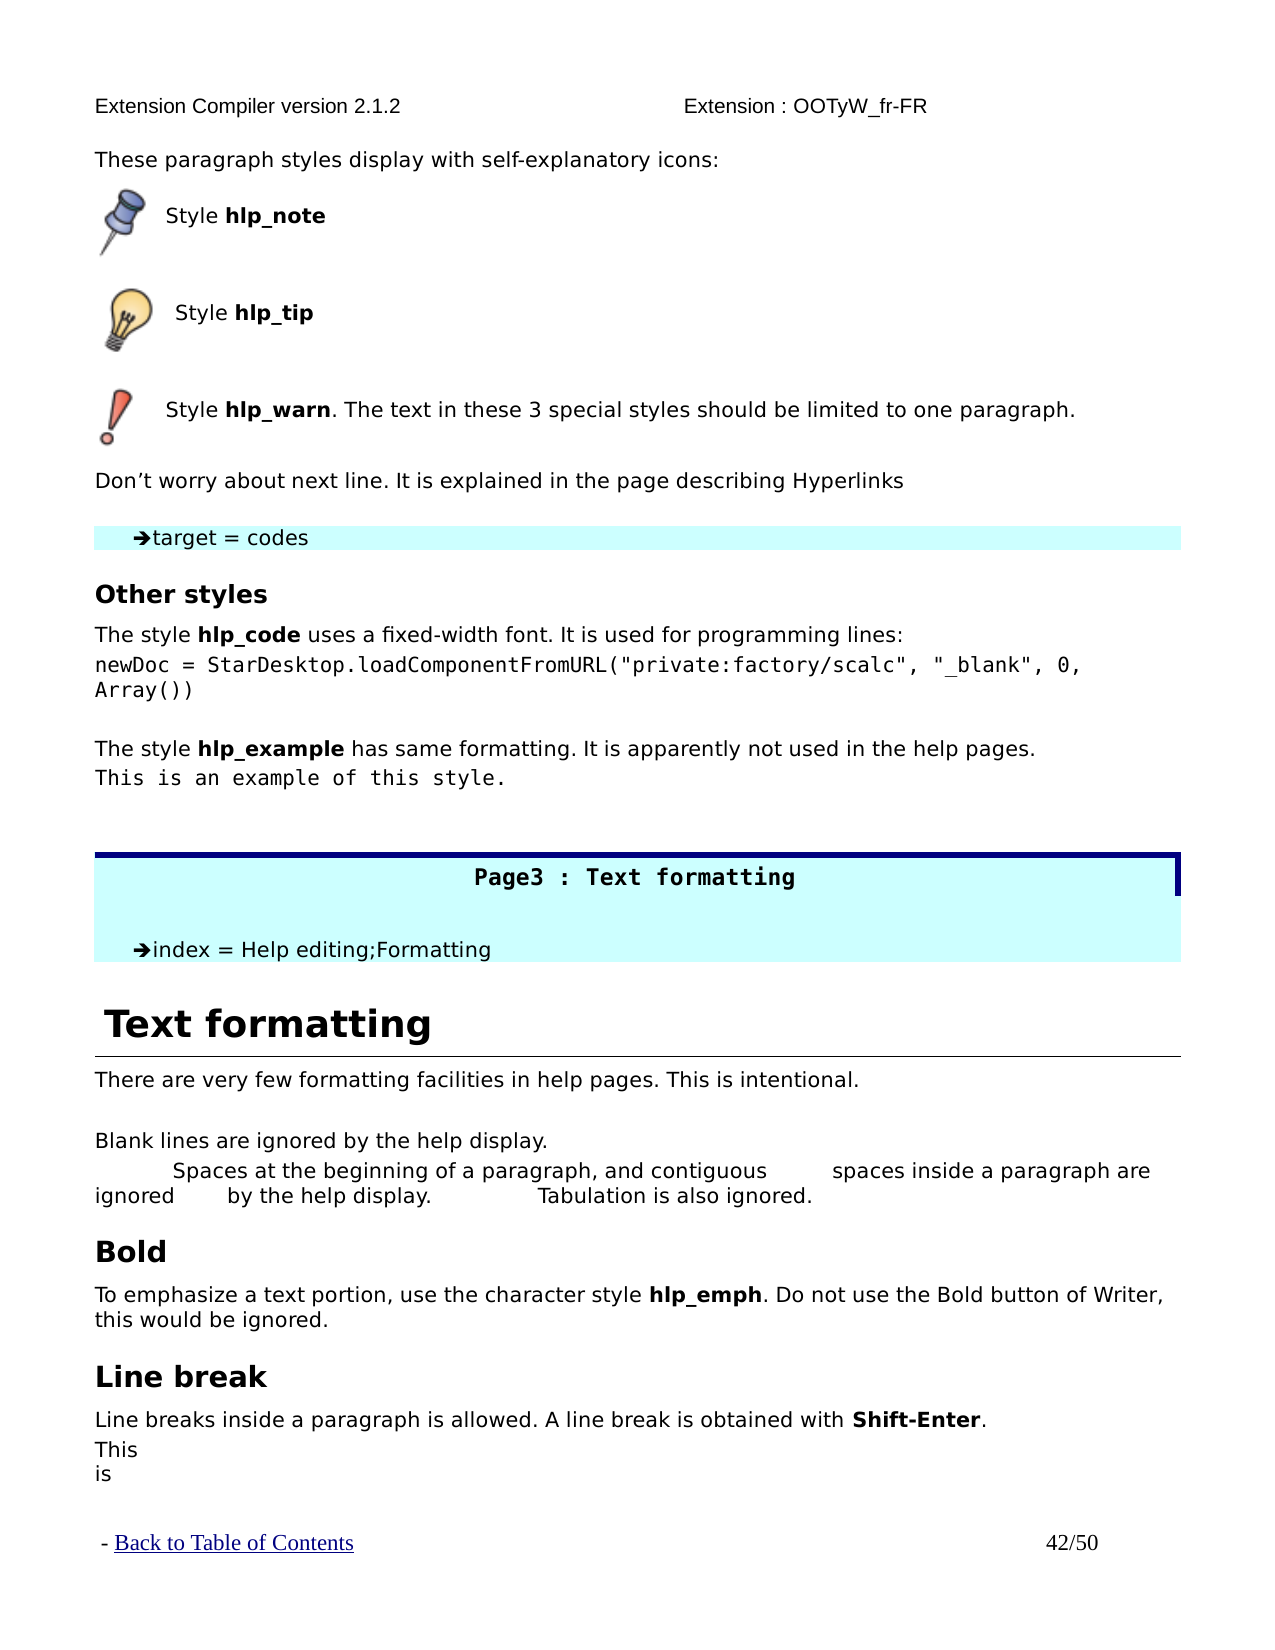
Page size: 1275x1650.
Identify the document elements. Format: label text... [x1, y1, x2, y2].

list Style hlp_note [151, 187, 1181, 259]
text Line break [94, 1360, 1181, 1394]
text Other styles [94, 581, 1181, 610]
text Spaces at the beginning of a paragraph, and contiguous spaces inside a paragraph are ignored by the help display. Tabulation is also ignored. [94, 1159, 1181, 1208]
text The style hlp_code uses a fixed-width font. It is used for programming lines: [94, 623, 1181, 648]
text The style hlp_example has same formatting. It is apparently not used in the help pages. [94, 737, 1181, 761]
text Page3 : Text formatting [94, 853, 1175, 896]
text There are very few formatting facilities in help pages. This is intentional. [94, 1068, 1181, 1093]
list target = codes [94, 526, 1181, 550]
text Blank lines are ignored by the help display. [94, 1129, 1181, 1153]
text newDoc = StarDesktop.loadComponentFromURL("private:factory/scalc", "_blank", 0, Array()) [94, 653, 1181, 702]
picture [95, 187, 151, 259]
picture [95, 382, 138, 453]
text Text formatting [94, 993, 1181, 1056]
text These paragraph styles display with self-explanatory icons: [94, 147, 1181, 172]
text Line breaks inside a paragraph is allowed. A line break is obtained with Shift-Enter. [94, 1407, 1181, 1432]
list Style hlp_warn. The text in these 3 special styles should be limited to one paragraph. [94, 381, 1181, 454]
list index = Help editing;Formatting [94, 938, 1181, 962]
picture [95, 284, 163, 357]
text This is [94, 1438, 1181, 1487]
text Bold [94, 1236, 1181, 1270]
text This is an example of this style. [94, 766, 1181, 791]
list Style hlp_tip [94, 283, 1181, 358]
text To emphasize a text portion, use the character style hlp_emph. Do not use the Bold button of Writer, this would be ignored. [94, 1283, 1181, 1332]
text Don’t worry about next line. It is explained in the page describing Hyperlinks [94, 469, 1181, 493]
